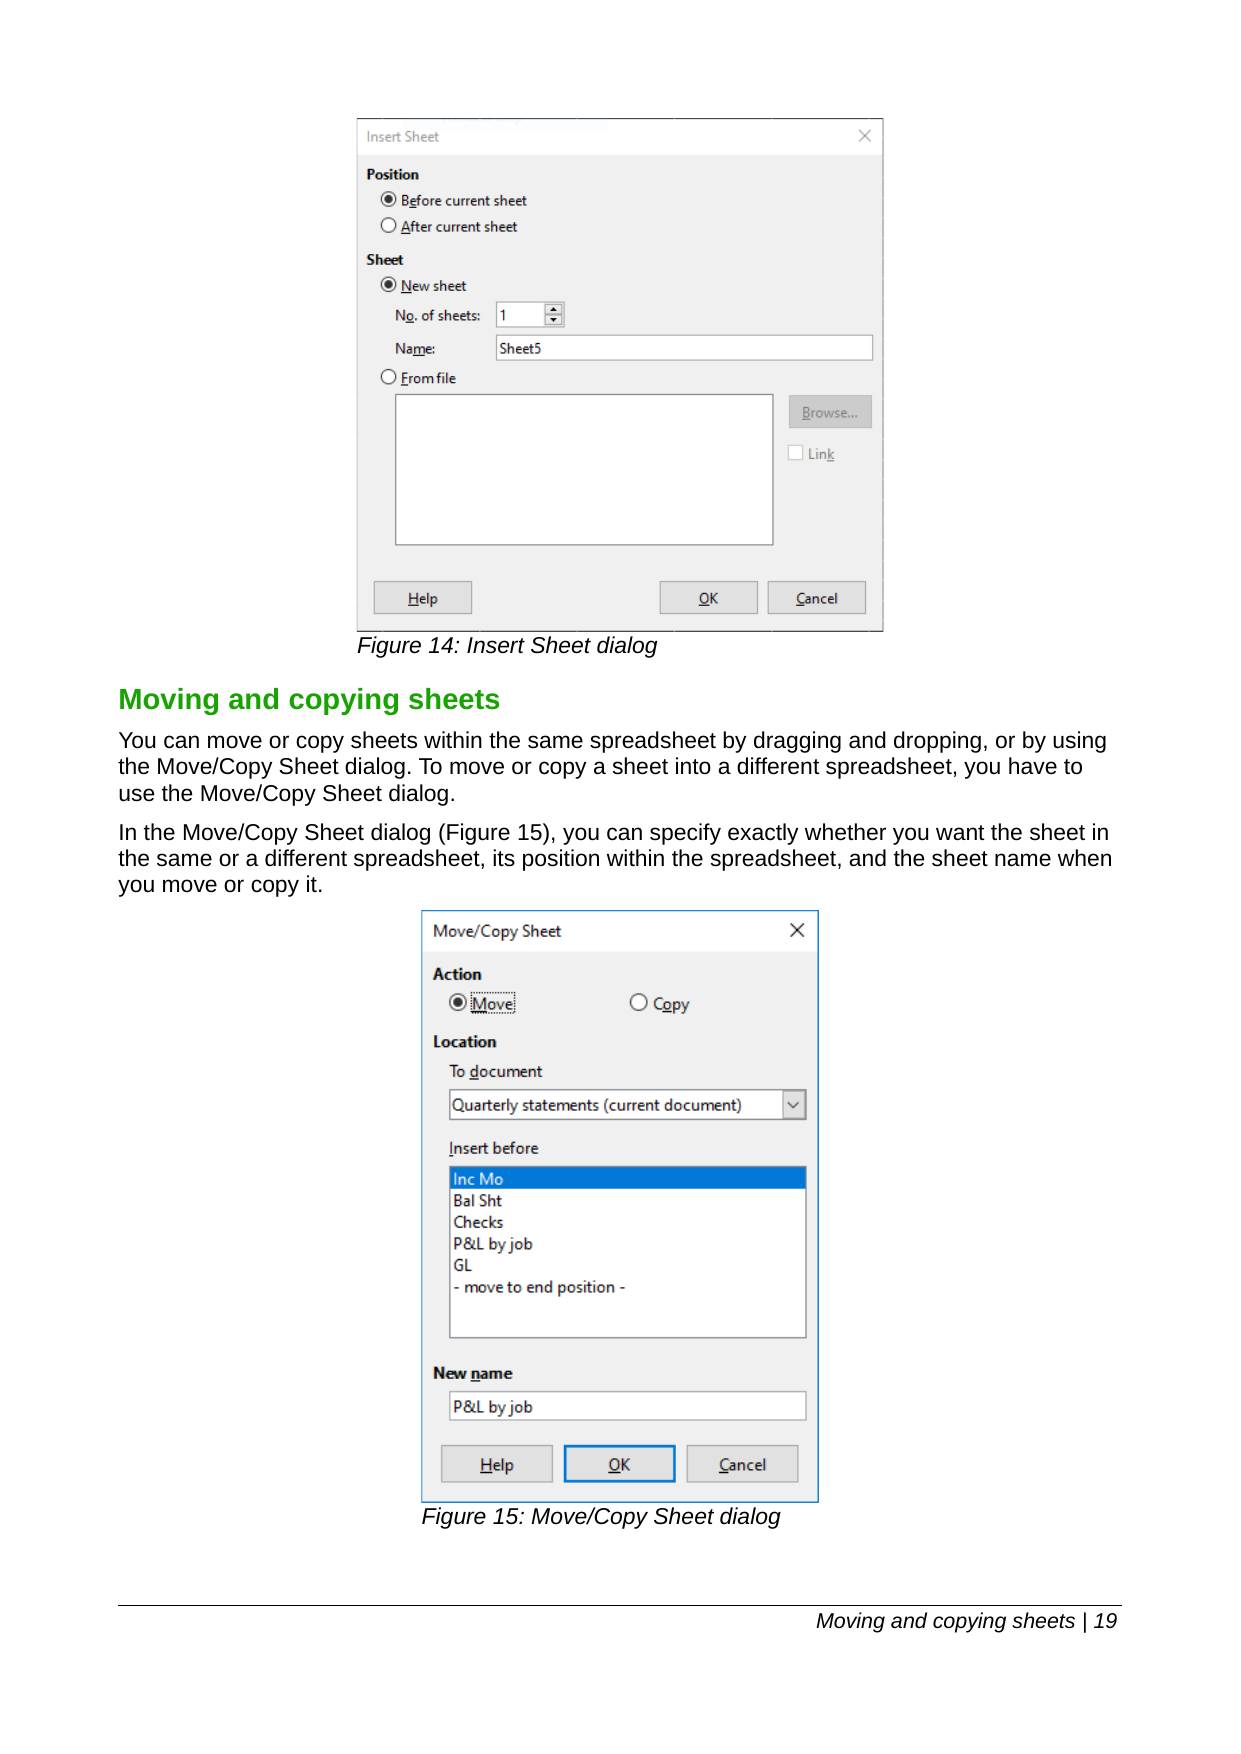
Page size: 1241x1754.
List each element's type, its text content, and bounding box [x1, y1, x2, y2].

text Figure 15: Move/Copy Sheet dialog [421, 1503, 819, 1529]
picture [421, 910, 819, 1503]
picture [356, 118, 884, 632]
text Figure 14: Insert Sheet dialog [357, 632, 883, 658]
subtitle Moving and copying sheets [118, 682, 1122, 715]
text In the Move/Copy Sheet dialog (Figure 15), you can specify exactly whether you want the sheet in the same or a different spreadsheet, its position within the spreadsheet, and the sheet name when you move or copy it. [118, 818, 1122, 898]
text You can move or copy sheets within the same spreadsheet by dragging and dropping, or by using the Move/Copy Sheet dialog. To move or copy a sheet into a different spreadsheet, you have to use the Move/Copy Sheet dialog. [118, 727, 1122, 806]
